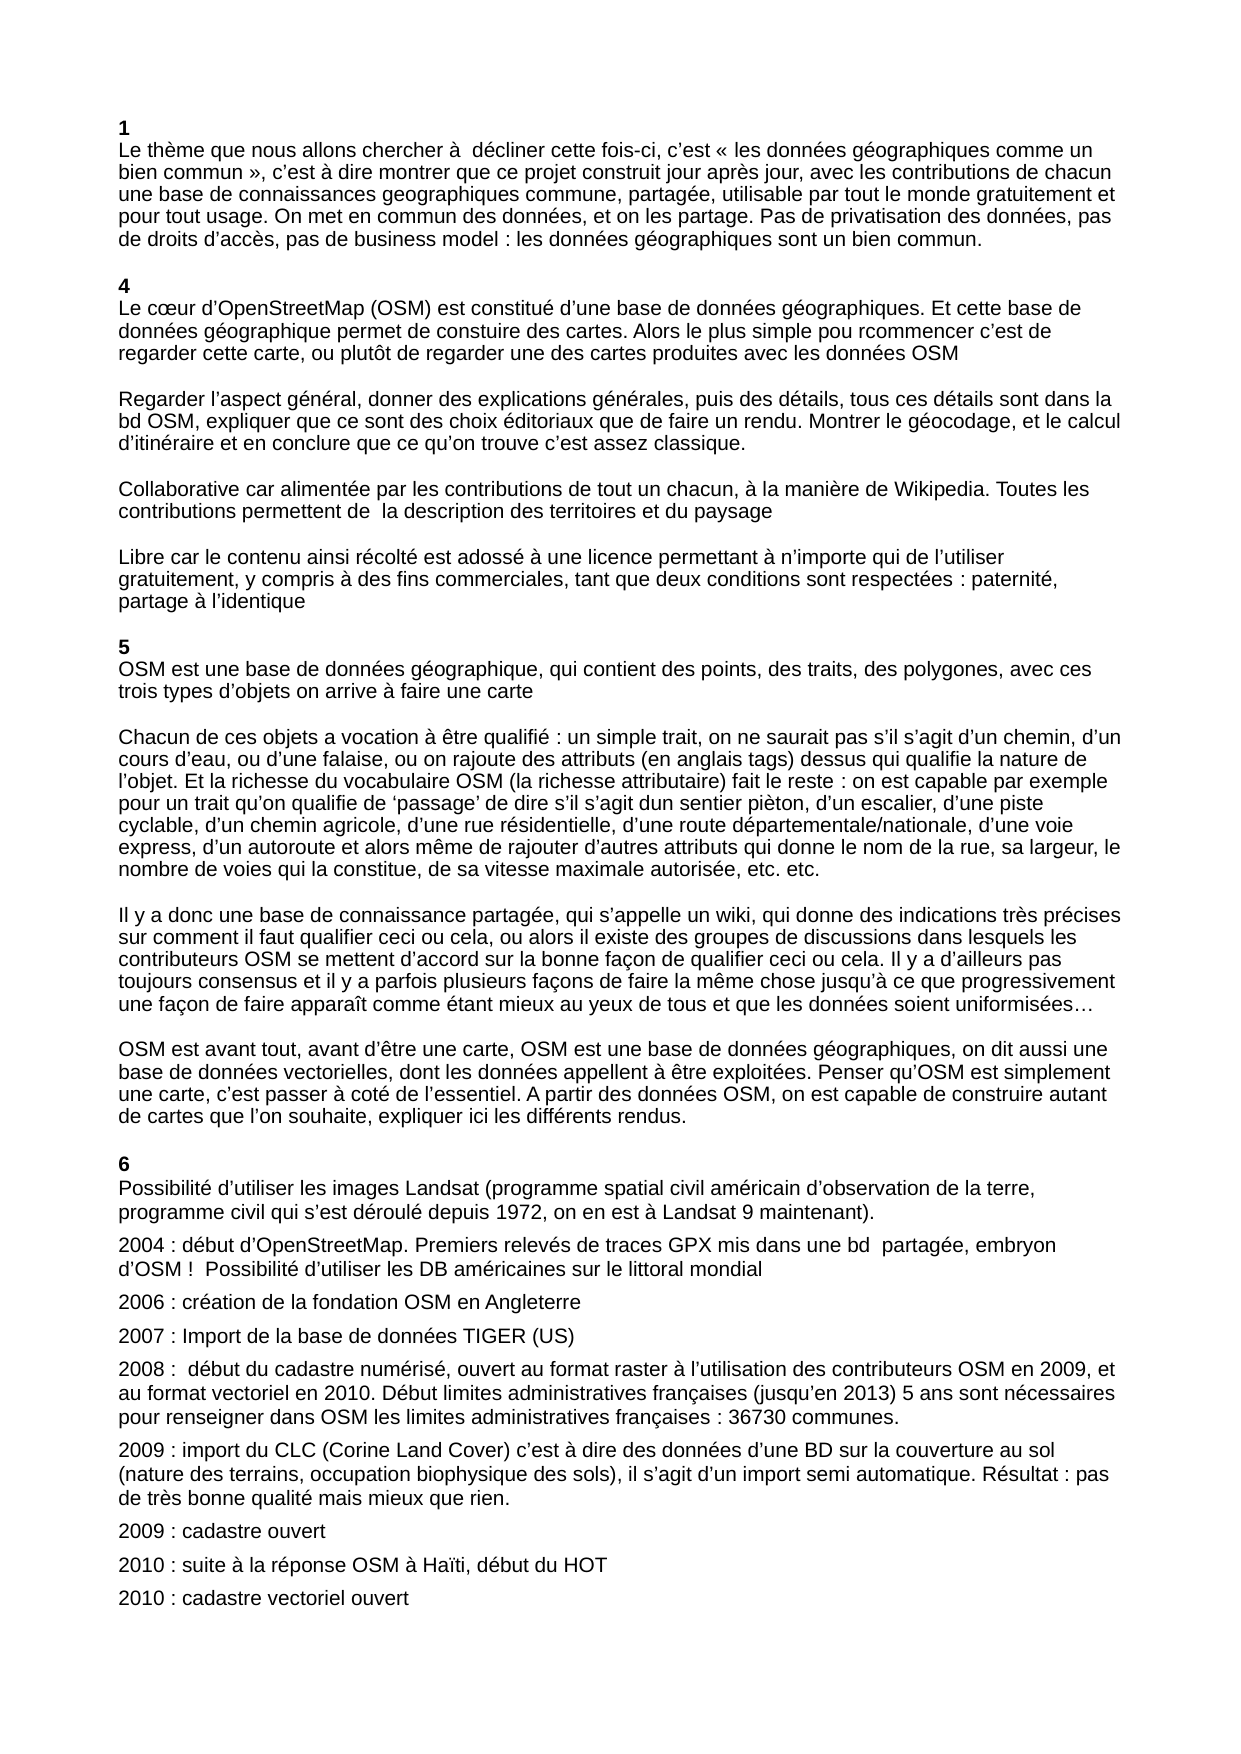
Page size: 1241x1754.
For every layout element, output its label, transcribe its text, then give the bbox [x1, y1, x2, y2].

text 4 [118, 274, 1122, 298]
text OSM est avant tout, avant d’être une carte, OSM est une base de données géographiques, on dit aussi une base de données vectorielles, dont les données appellent à être exploitées. Penser qu’OSM est simplement une carte, c’est passer à coté de l’essentiel. A partir des données OSM, on est capable de construire autant de cartes que l’on souhaite, expliquer ici les différents rendus. [118, 1039, 1122, 1128]
text 2010 : suite à la réponse OSM à Haïti, début du HOT [118, 1553, 1122, 1577]
text 2007 : Import de la base de données TIGER (US) [118, 1323, 1122, 1347]
text Regarder l’aspect général, donner des explications générales, puis des détails, tous ces détails sont dans la bd OSM, expliquer que ce sont des choix éditoriaux que de faire un rendu. Montrer le géocodage, et le calcul d’itinéraire et en conclure que ce qu’on trouve c’est assez classique. [118, 388, 1122, 454]
text OSM est une base de données géographique, qui contient des points, des traits, des polygones, avec ces trois types d’objets on arrive à faire une carte [118, 659, 1122, 703]
text Libre car le contenu ainsi récolté est adossé à une licence permettant à n’importe qui de l’utiliser gratuitement, y compris à des fins commerciales, tant que deux conditions sont respectées : paternité, partage à l’identique [118, 547, 1122, 613]
text 2009 : import du CLC (Corine Land Cover) c’est à dire des données d’une BD sur la couverture au sol (nature des terrains, occupation biophysique des sols), il s’agit d’un import semi automatique. Résultat : pas de très bonne qualité mais mieux que rien. [118, 1438, 1122, 1510]
text Chacun de ces objets a vocation à être qualifié : un simple trait, on ne saurait pas s’il s’agit d’un chemin, d’un cours d’eau, ou d’une falaise, ou on rajoute des attributs (en anglais tags) dessus qui qualifie la nature de l’objet. Et la richesse du vocabulaire OSM (la richesse attributaire) fait le reste : on est capable par exemple pour un trait qu’on qualifie de ‘passage’ de dire s’il s’agit dun sentier pièton, d’un escalier, d’une piste cyclable, d’un chemin agricole, d’une rue résidentielle, d’une route départementale/nationale, d’une voie express, d’un autoroute et alors même de rajouter d’autres attributs qui donne le nom de la rue, sa largeur, le nombre de voies qui la constitue, de sa vitesse maximale autorisée, etc. etc. [118, 727, 1122, 881]
text Le cœur d’OpenStreetMap (OSM) est constitué d’une base de données géographiques. Et cette base de données géographique permet de constuire des cartes. Alors le plus simple pou rcommencer c’est de regarder cette carte, ou plutôt de regarder une des cartes produites avec les données OSM [118, 298, 1122, 364]
text Le thème que nous allons chercher à décliner cette fois-ci, c’est « les données géographiques comme un bien commun », c’est à dire montrer que ce projet construit jour après jour, avec les contributions de chacun une base de connaissances geographiques commune, partagée, utilisable par tout le monde gratuitement et pour tout usage. On met en commun des données, et on les partage. Pas de privatisation des données, pas de droits d’accès, pas de business model : les données géographiques sont un bien commun. [118, 140, 1122, 250]
text 6 [118, 1152, 1122, 1176]
text 2010 : cadastre vectoriel ouvert [118, 1586, 1122, 1610]
text 2006 : création de la fondation OSM en Angleterre [118, 1290, 1122, 1314]
text 2008 : début du cadastre numérisé, ouvert au format raster à l’utilisation des contributeurs OSM en 2009, et au format vectoriel en 2010. Début limites administratives françaises (jusqu’en 2013) 5 ans sont nécessaires pour renseigner dans OSM les limites administratives françaises : 36730 communes. [118, 1357, 1122, 1429]
text Possibilité d’utiliser les images Landsat (programme spatial civil américain d’observation de la terre, programme civil qui s’est déroulé depuis 1972, on en est à Landsat 9 maintenant). [118, 1176, 1122, 1223]
text Collaborative car alimentée par les contributions de tout un chacun, à la manière de Wikipedia. Toutes les contributions permettent de la description des territoires et du paysage [118, 478, 1122, 523]
text 2004 : début d’OpenStreetMap. Premiers relevés de traces GPX mis dans une bd partagée, embryon d’OSM ! Possibilité d’utiliser les DB américaines sur le littoral mondial [118, 1233, 1122, 1281]
text Il y a donc une base de connaissance partagée, qui s’appelle un wiki, qui donne des indications très précises sur comment il faut qualifier ceci ou cela, ou alors il existe des groupes de discussions dans lesquels les contributeurs OSM se mettent d’accord sur la bonne façon de qualifier ceci ou cela. Il y a d’ailleurs pas toujours consensus et il y a parfois plusieurs façons de faire la même chose jusqu’à ce que progressivement une façon de faire apparaît comme étant mieux au yeux de tous et que les données soient uniformisées… [118, 905, 1122, 1015]
text 1 [118, 118, 1122, 140]
text 5 [118, 637, 1122, 659]
text 2009 : cadastre ouvert [118, 1519, 1122, 1543]
